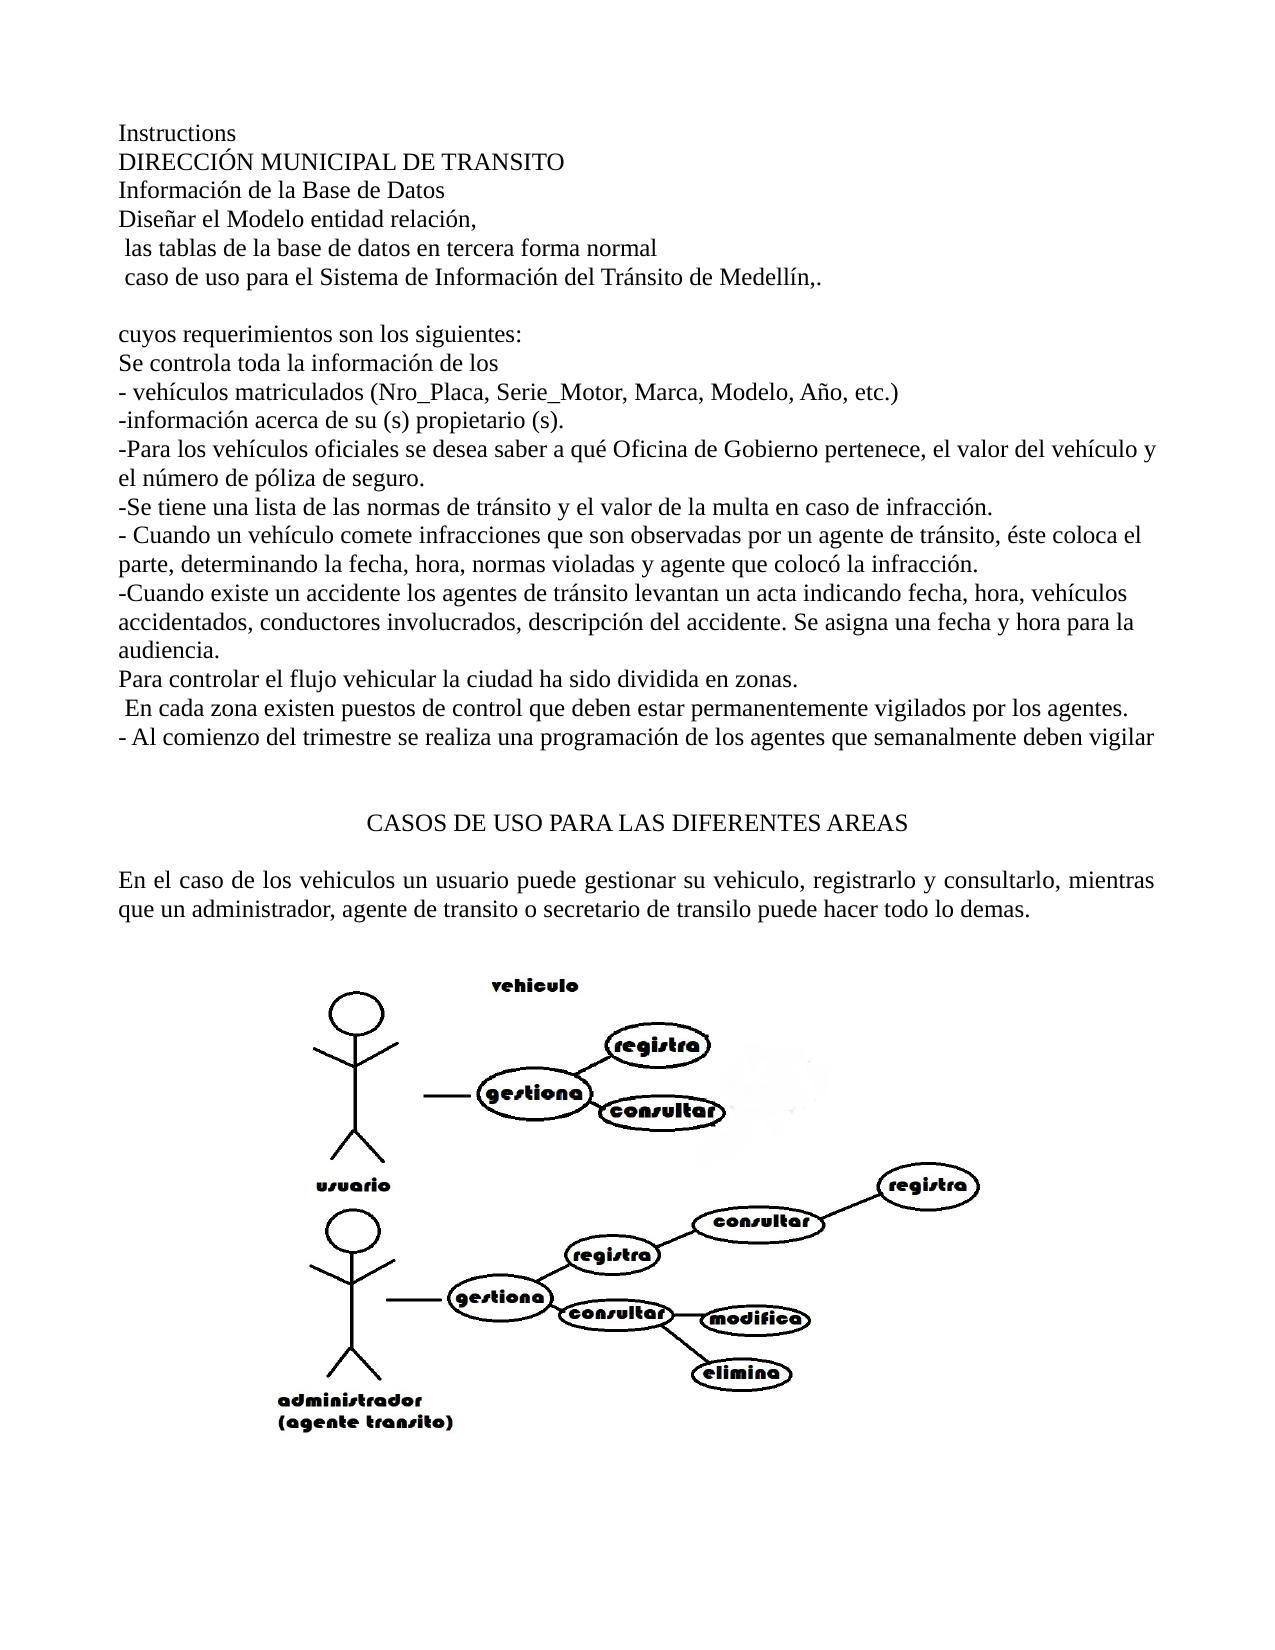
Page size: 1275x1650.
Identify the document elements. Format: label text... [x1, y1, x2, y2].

text Para controlar el flujo vehicular la ciudad ha sido dividida en zonas. [118, 664, 1157, 693]
text -Para los vehículos oficiales se desea saber a qué Oficina de Gobierno pertenece, el valor del vehículo y el número de póliza de seguro. [118, 434, 1157, 492]
text Se controla toda la información de los [118, 348, 1157, 377]
text -Se tiene una lista de las normas de tránsito y el valor de la multa en caso de infracción. [118, 492, 1157, 521]
text En cada zona existen puestos de control que deben estar permanentemente vigilados por los agentes. [118, 693, 1157, 722]
text En el caso de los vehiculos un usuario puede gestionar su vehiculo, registrarlo y consultarlo, mientras que un administrador, agente de transito o secretario de transilo puede hacer todo lo demas. [118, 866, 1157, 923]
picture [257, 951, 1071, 1443]
text DIRECCIÓN MUNICIPAL DE TRANSITO [118, 147, 1157, 176]
text -Cuando existe un accidente los agentes de tránsito levantan un acta indicando fecha, hora, vehículos accidentados, conductores involucrados, descripción del accidente. Se asigna una fecha y hora para la audiencia. [118, 578, 1157, 664]
text cuyos requerimientos son los siguientes: [118, 319, 1157, 348]
text Instructions [118, 118, 1157, 147]
text Diseñar el Modelo entidad relación, [118, 204, 1157, 233]
text Información de la Base de Datos [118, 176, 1157, 204]
text -información acerca de su (s) propietario (s). [118, 406, 1157, 434]
text caso de uso para el Sistema de Información del Tránsito de Medellín,. [118, 262, 1157, 291]
text - vehículos matriculados (Nro_Placa, Serie_Motor, Marca, Modelo, Año, etc.) [118, 377, 1157, 406]
text - Cuando un vehículo comete infracciones que son observadas por un agente de tránsito, éste coloca el parte, determinando la fecha, hora, normas violadas y agente que colocó la infracción. [118, 521, 1157, 578]
text las tablas de la base de datos en tercera forma normal [118, 233, 1157, 262]
text - Al comienzo del trimestre se realiza una programación de los agentes que semanalmente deben vigilar [118, 722, 1157, 751]
text CASOS DE USO PARA LAS DIFERENTES AREAS [118, 808, 1157, 837]
